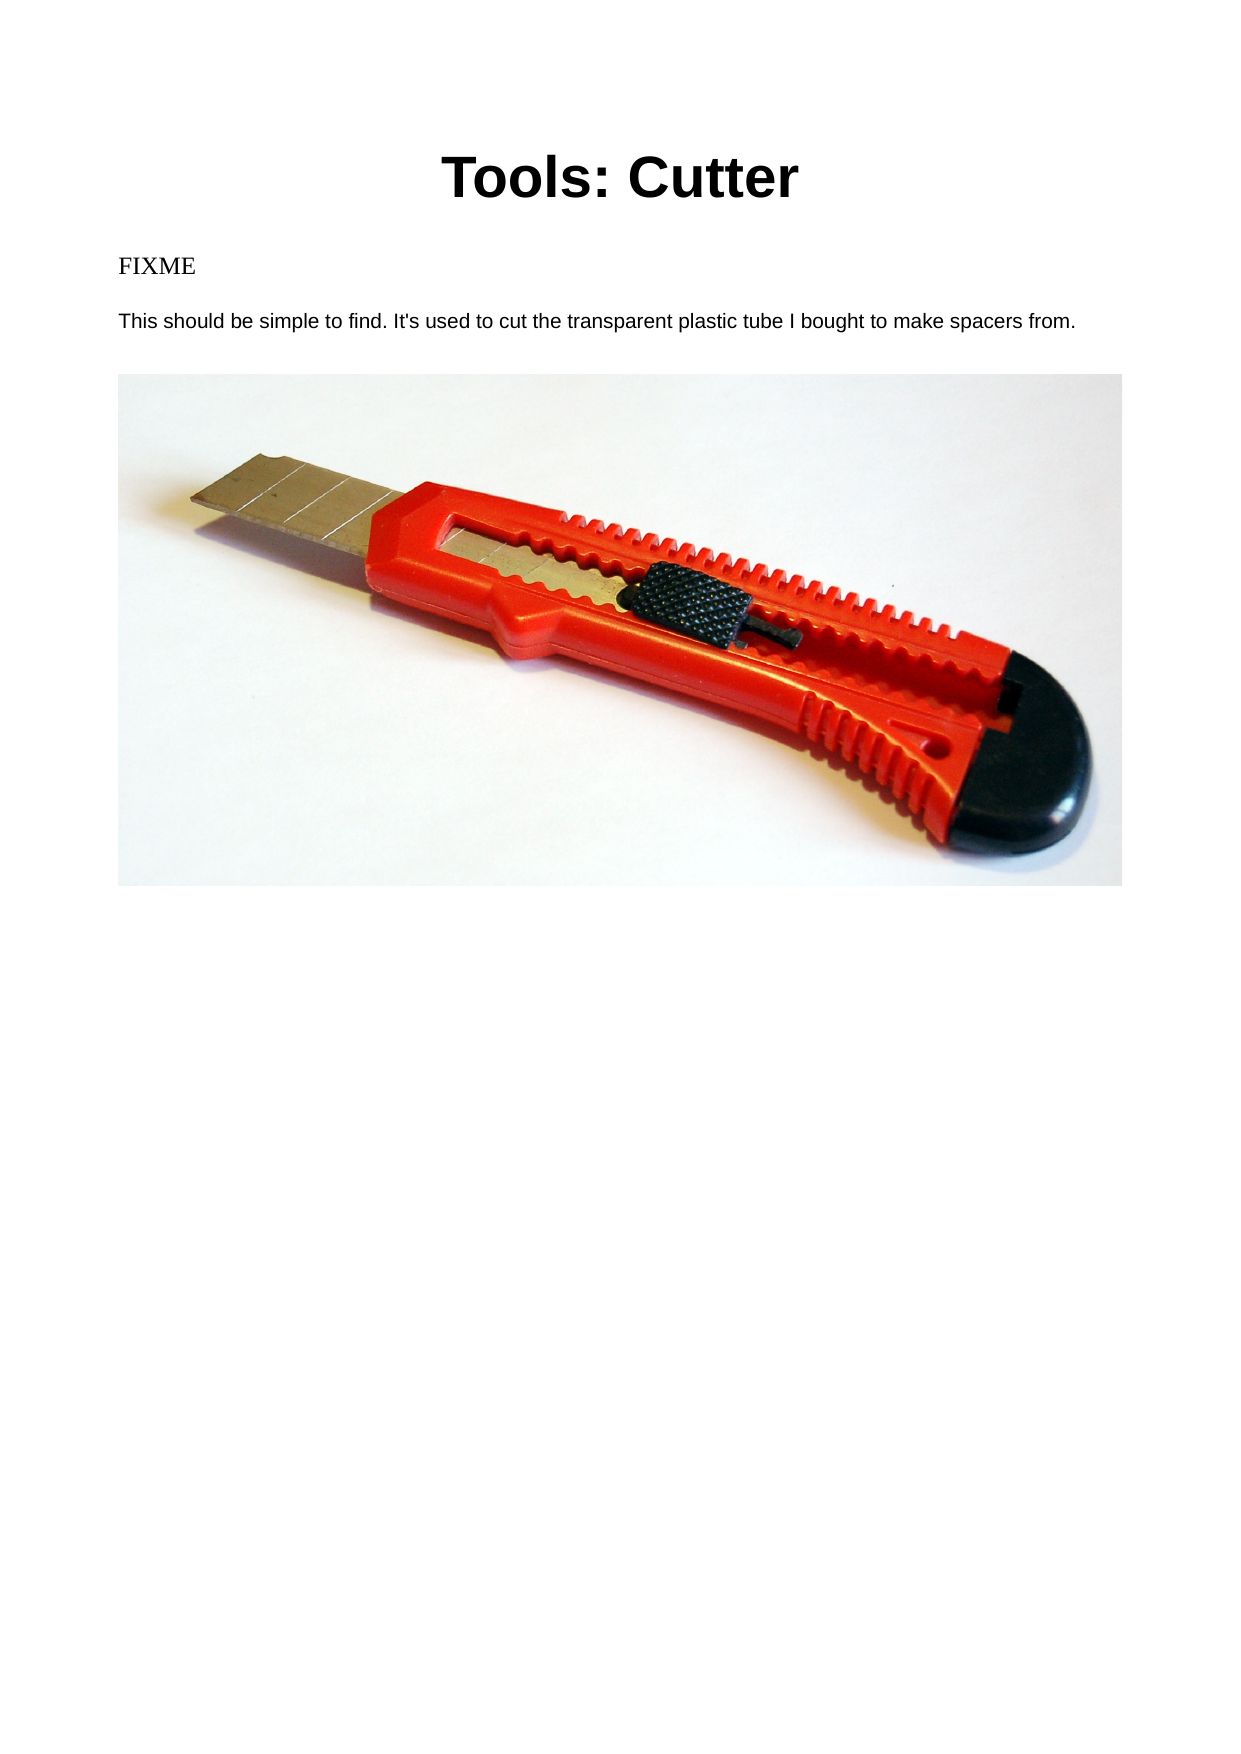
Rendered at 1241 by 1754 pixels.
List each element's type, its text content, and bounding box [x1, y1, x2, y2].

picture [118, 374, 1123, 886]
text FIXME [118, 251, 1122, 280]
title Tools: Cutter [118, 143, 1122, 210]
text This should be simple to find. It's used to cut the transparent plastic tube I bought to make spacers from. [118, 309, 1122, 333]
